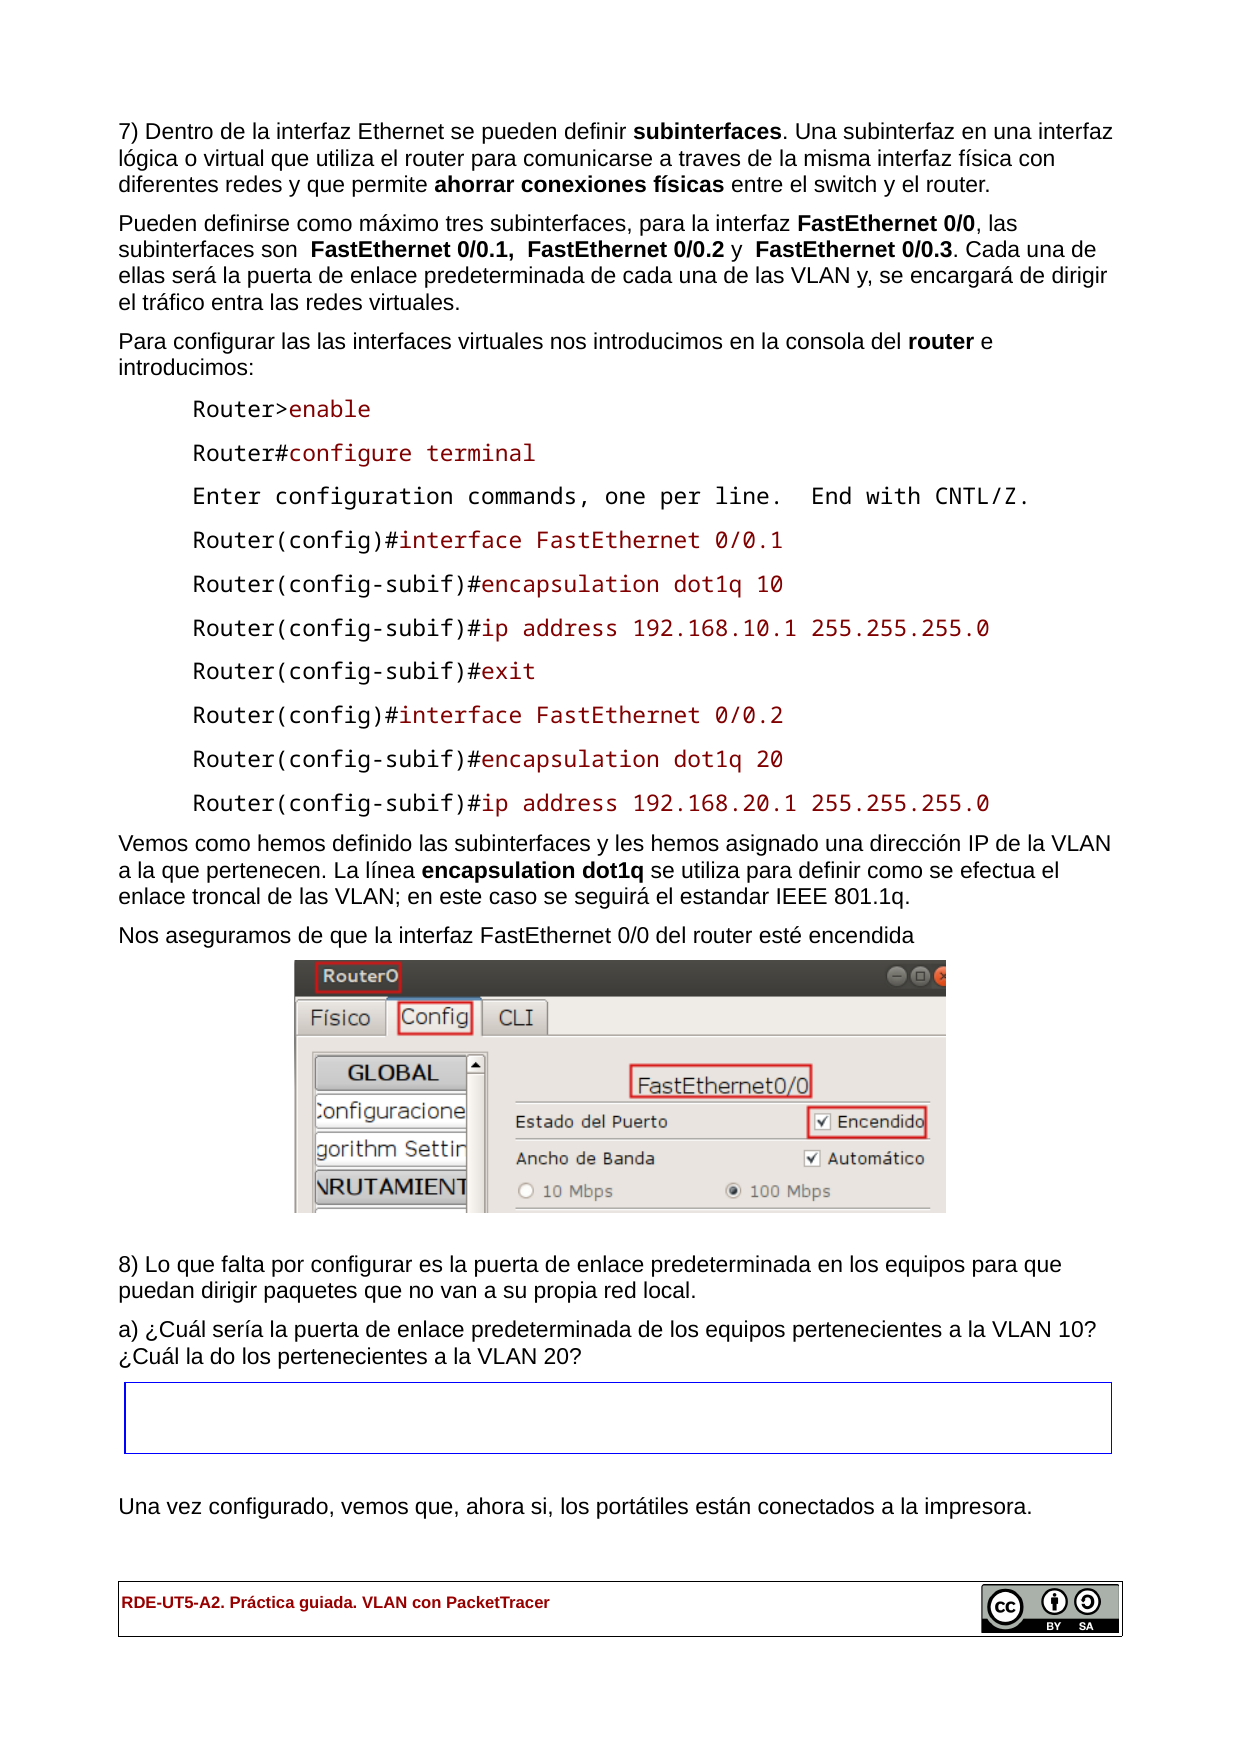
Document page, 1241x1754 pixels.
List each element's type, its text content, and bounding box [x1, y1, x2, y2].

text Pueden definirse como máximo tres subinterfaces, para la interfaz FastEthernet 0/0, las subinterfaces son FastEthernet 0/0.1, FastEthernet 0/0.2 y FastEthernet 0/0.3. Cada una de ellas será la puerta de enlace predeterminada de cada una de las VLAN y, se encargará de dirigir el tráfico entra las redes virtuales. [118, 210, 1122, 315]
text Router(config-subif)#exit [192, 655, 1122, 687]
text Nos aseguramos de que la interfaz FastEthernet 0/0 del router esté encendida [118, 922, 1122, 948]
picture [981, 1584, 1119, 1633]
text 7) Dentro de la interfaz Ethernet se pueden definir subinterfaces. Una subinterfaz en una interfaz lógica o virtual que utiliza el router para comunicarse a traves de la misma interfaz física con diferentes redes y que permite ahorrar conexiones físicas entre el switch y el router. [118, 118, 1122, 197]
text Router(config)#interface FastEthernet 0/0.1 [192, 524, 1122, 555]
text 8) Lo que falta por configurar es la puerta de enlace predeterminada en los equipos para que puedan dirigir paquetes que no van a su propia red local. [118, 1251, 1122, 1304]
text Vemos como hemos definido las subinterfaces y les hemos asignado una dirección IP de la VLAN a la que pertenecen. La línea encapsulation dot1q se utiliza para definir como se efectua el enlace troncal de las VLAN; en este caso se seguirá el estandar IEEE 801.1q. [118, 830, 1122, 909]
text Una vez configurado, vemos que, ahora si, los portátiles están conectados a la impresora. [118, 1493, 1122, 1519]
text a) ¿Cuál sería la puerta de enlace predeterminada de los equipos pertenecientes a la VLAN 10?¿Cuál la do los pertenecientes a la VLAN 20? [118, 1316, 1122, 1369]
table_header [126, 1383, 1111, 1453]
text Enter configuration commands, one per line. End with CNTL/Z. [192, 480, 1122, 512]
text Router(config-subif)#encapsulation dot1q 20 [192, 743, 1122, 774]
text Para configurar las las interfaces virtuales nos introducimos en la consola del router e introducimos: [118, 328, 1122, 380]
picture [294, 960, 946, 1213]
text Router#configure terminal [192, 437, 1122, 468]
text Router(config-subif)#encapsulation dot1q 10 [192, 568, 1122, 599]
text Router(config-subif)#ip address 192.168.20.1 255.255.255.0 [192, 787, 1122, 818]
text Router(config-subif)#ip address 192.168.10.1 255.255.255.0 [192, 612, 1122, 643]
text Router(config)#interface FastEthernet 0/0.2 [192, 699, 1122, 730]
text Router>enable [192, 393, 1122, 424]
